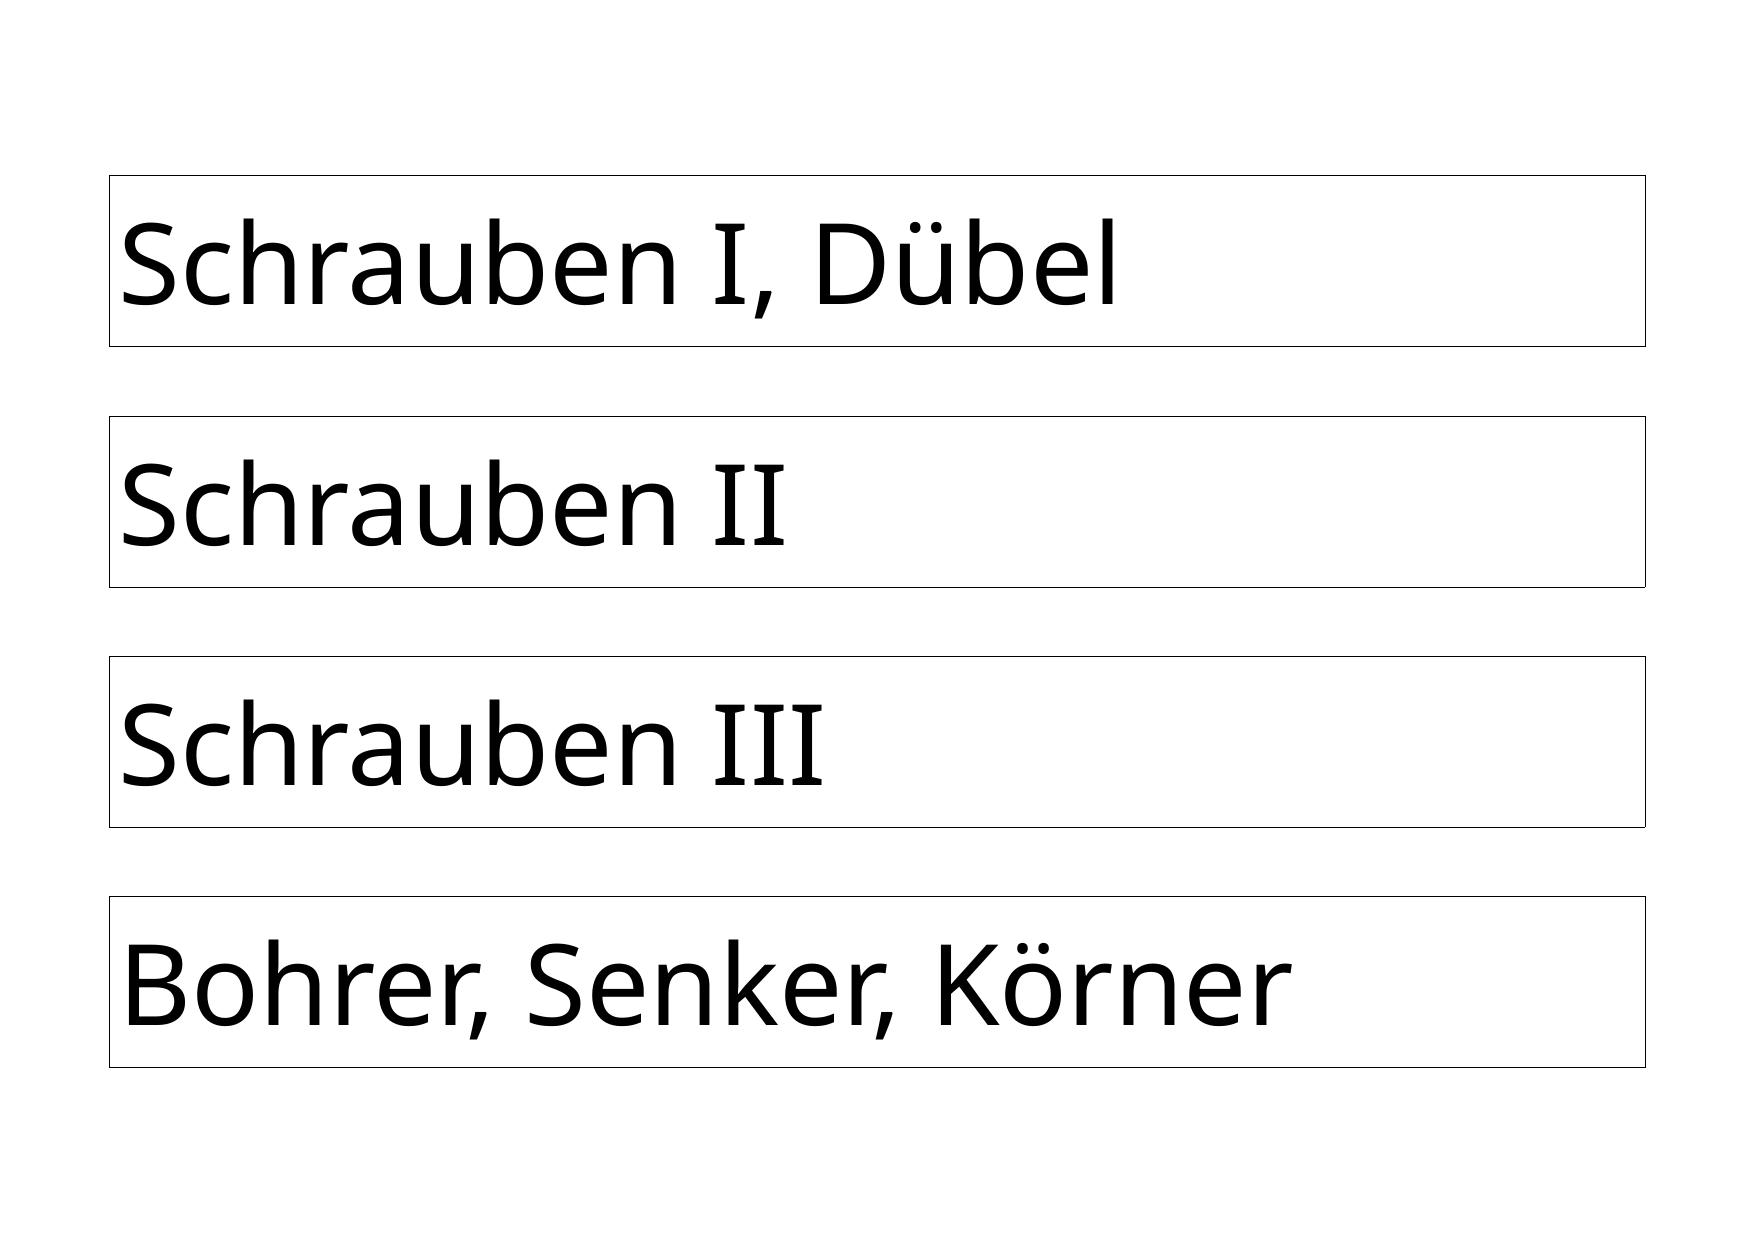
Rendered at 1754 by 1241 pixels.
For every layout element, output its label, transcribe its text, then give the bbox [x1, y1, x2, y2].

text Schrauben II [118, 425, 1636, 578]
text Schrauben I, Dübel [118, 184, 1636, 338]
text Bohrer, Senker, Körner [118, 905, 1636, 1058]
text Schrauben III [118, 665, 1636, 818]
